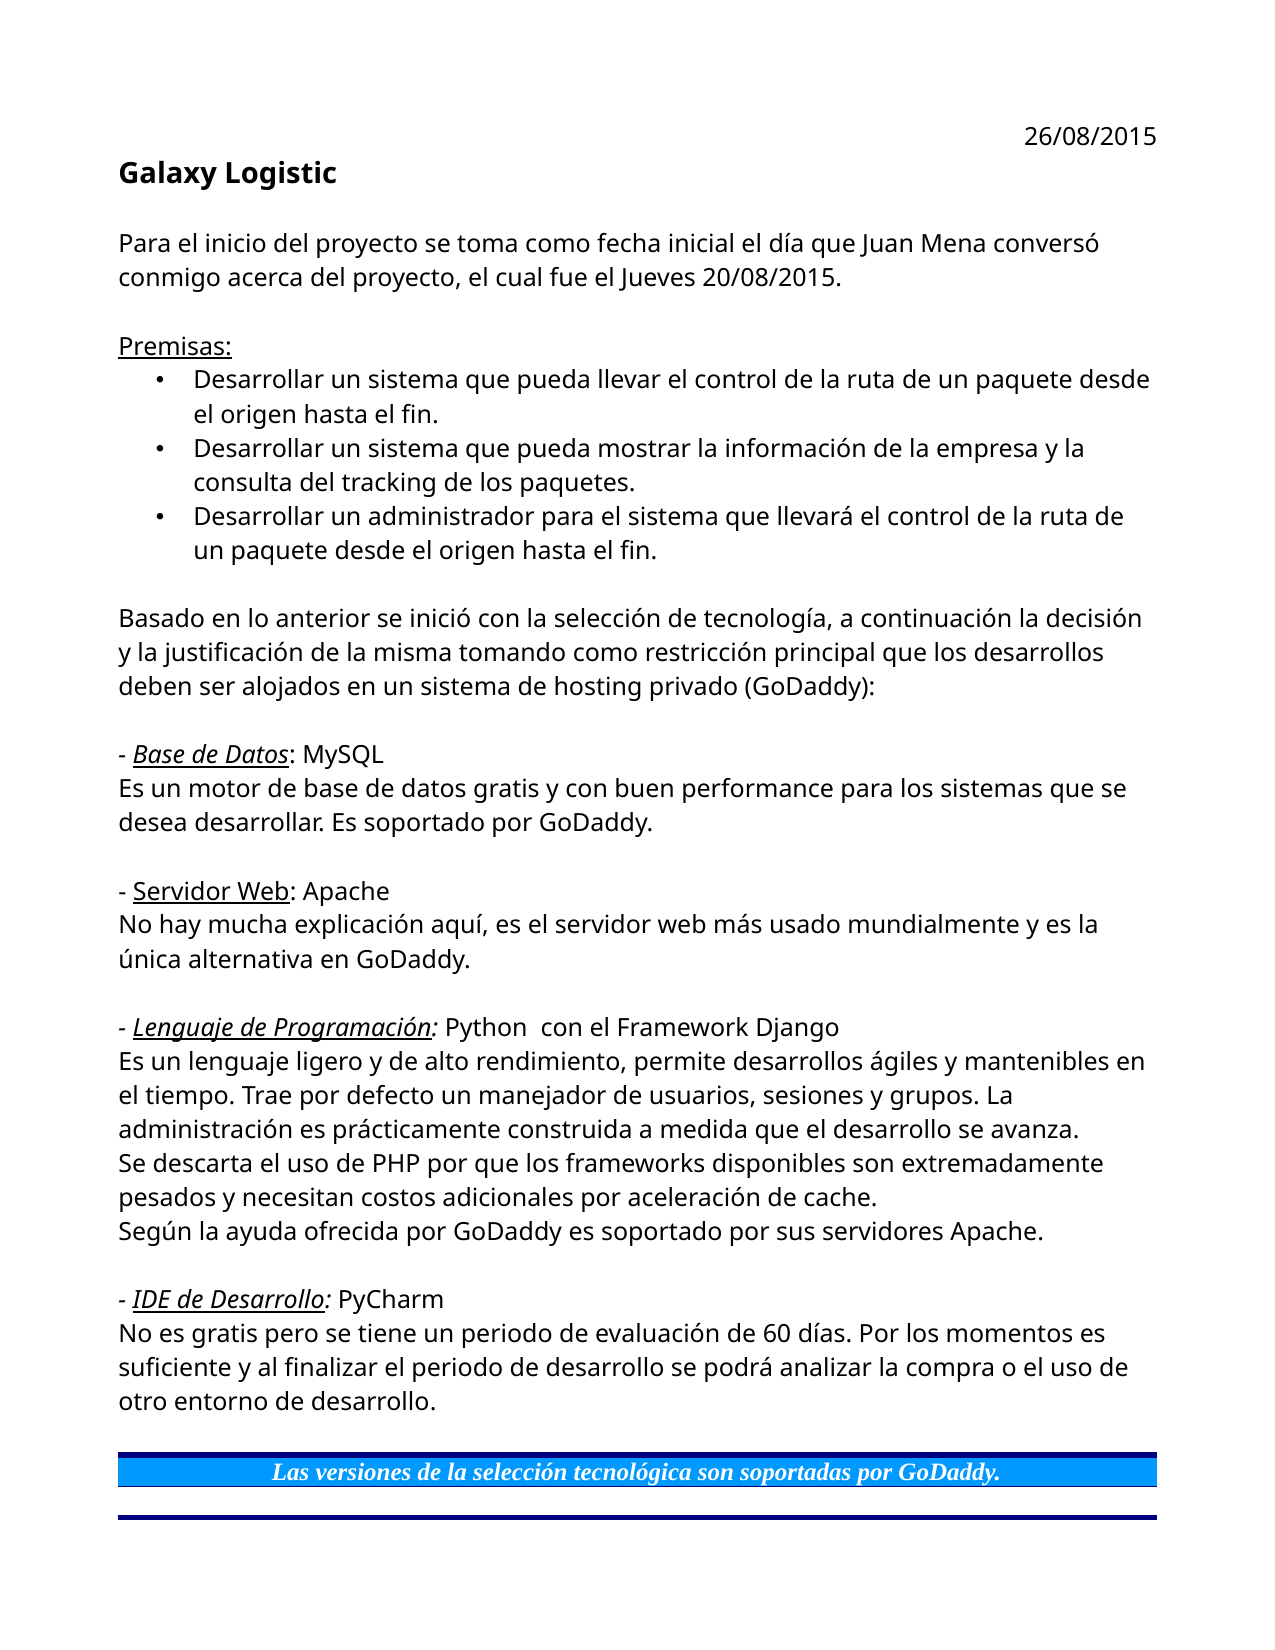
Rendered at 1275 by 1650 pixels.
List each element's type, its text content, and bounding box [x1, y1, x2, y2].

text No es gratis pero se tiene un periodo de evaluación de 60 días. Por los momentos es suficiente y al finalizar el periodo de desarrollo se podrá analizar la compra o el uso de otro entorno de desarrollo. [118, 1316, 1157, 1418]
text Para el inicio del proyecto se toma como fecha inicial el día que Juan Mena conversó conmigo acerca del proyecto, el cual fue el Jueves 20/08/2015. [118, 226, 1157, 294]
table_header Las versiones de la selección tecnológica son soportadas por GoDaddy. [118, 1458, 1157, 1486]
text 26/08/2015 [118, 118, 1157, 152]
list Desarrollar un administrador para el sistema que llevará el control de la ruta de un paquete desde el origen hasta el fin. [156, 498, 1157, 567]
text - IDE de Desarrollo: PyCharm [118, 1282, 1157, 1316]
text Según la ayuda ofrecida por GoDaddy es soportado por sus servidores Apache. [118, 1214, 1157, 1248]
table_cell [118, 1487, 1157, 1515]
text - Servidor Web: Apache [118, 873, 1157, 907]
text Galaxy Logistic [118, 152, 1157, 192]
text - Base de Datos: MySQL [118, 737, 1157, 771]
list Desarrollar un sistema que pueda llevar el control de la ruta de un paquete desde el origen hasta el fin. [156, 362, 1157, 430]
text Se descarta el uso de PHP por que los frameworks disponibles son extremadamente pesados y necesitan costos adicionales por aceleración de cache. [118, 1146, 1157, 1214]
text No hay mucha explicación aquí, es el servidor web más usado mundialmente y es la única alternativa en GoDaddy. [118, 907, 1157, 975]
text Basado en lo anterior se inició con la selección de tecnología, a continuación la decisión y la justificación de la misma tomando como restricción principal que los desarrollos deben ser alojados en un sistema de hosting privado (GoDaddy): [118, 601, 1157, 703]
list Desarrollar un sistema que pueda mostrar la información de la empresa y la consulta del tracking de los paquetes. [156, 430, 1157, 498]
text Premisas: [118, 328, 1157, 362]
text Es un lenguaje ligero y de alto rendimiento, permite desarrollos ágiles y mantenibles en el tiempo. Trae por defecto un manejador de usuarios, sesiones y grupos. La administración es prácticamente construida a medida que el desarrollo se avanza. [118, 1043, 1157, 1146]
text - Lenguaje de Programación: Python con el Framework Django [118, 1009, 1157, 1043]
text Es un motor de base de datos gratis y con buen performance para los sistemas que se desea desarrollar. Es soportado por GoDaddy. [118, 771, 1157, 839]
